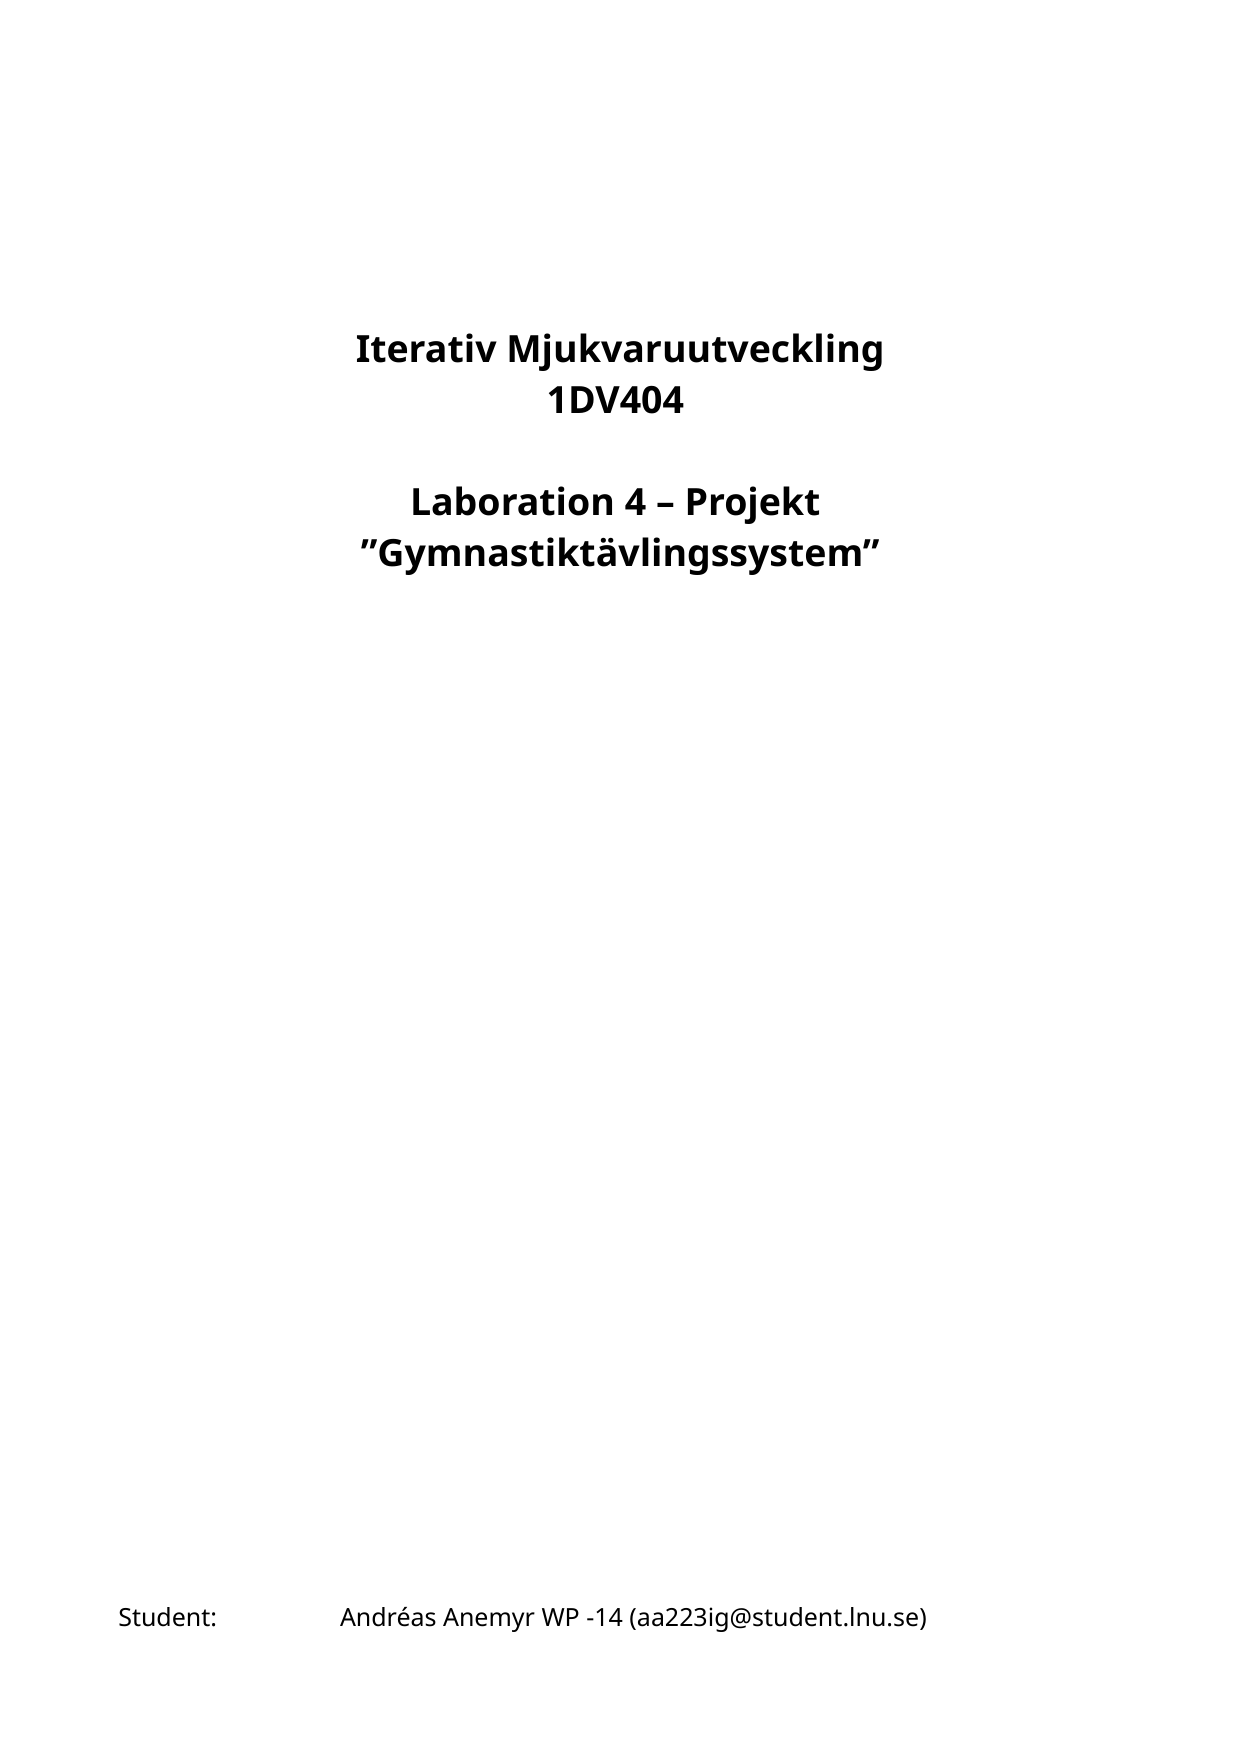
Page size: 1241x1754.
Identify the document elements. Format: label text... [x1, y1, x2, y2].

text Laboration 4 – Projekt [118, 475, 1122, 526]
text 1DV404 [118, 373, 1122, 424]
text Iterativ Mjukvaruutveckling [118, 322, 1122, 373]
text ”Gymnastiktävlingssystem” [118, 526, 1122, 577]
text Student: Andréas Anemyr WP -14 (aa223ig@student.lnu.se) [118, 1599, 1122, 1633]
